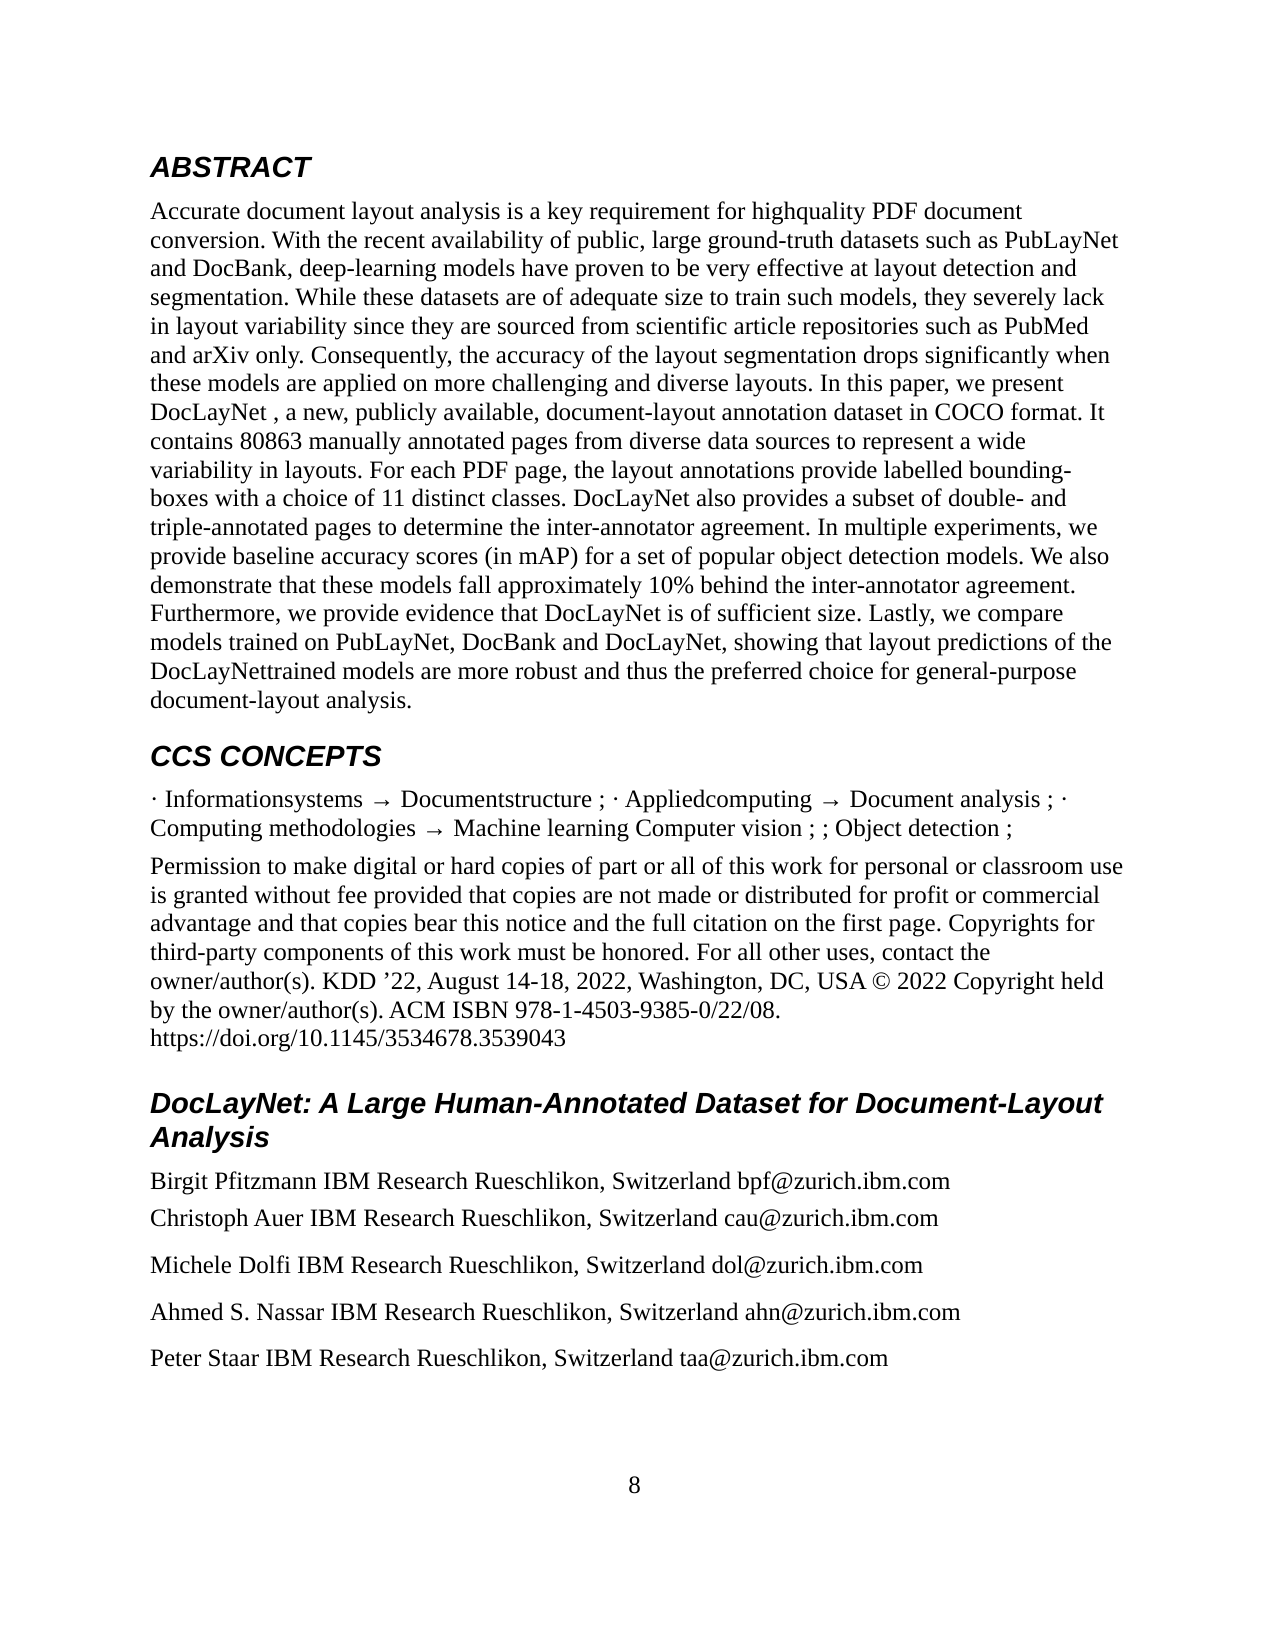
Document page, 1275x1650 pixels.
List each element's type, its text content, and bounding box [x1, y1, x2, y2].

text Ahmed S. Nassar IBM Research Rueschlikon, Switzerland ahn@zurich.ibm.com [150, 1297, 1125, 1326]
text Permission to make digital or hard copies of part or all of this work for personal or classroom use is granted without fee provided that copies are not made or distributed for profit or commercial advantage and that copies bear this notice and the full citation on the first page. Copyrights for third-party components of this work must be honored. For all other uses, contact the owner/author(s). KDD ’22, August 14-18, 2022, Washington, DC, USA © 2022 Copyright held by the owner/author(s). ACM ISBN 978-1-4503-9385-0/22/08. https://doi.org/10.1145/3534678.3539043 [150, 851, 1125, 1052]
text Birgit Pfitzmann IBM Research Rueschlikon, Switzerland bpf@zurich.ibm.com [150, 1166, 1125, 1194]
subtitle ABSTRACT [150, 150, 1125, 183]
text · Informationsystems → Documentstructure ; · Appliedcomputing → Document analysis ; · Computing methodologies → Machine learning Computer vision ; ; Object detection ; [150, 784, 1125, 842]
subtitle CCS CONCEPTS [150, 738, 1125, 772]
text Christoph Auer IBM Research Rueschlikon, Switzerland cau@zurich.ibm.com [150, 1203, 1125, 1232]
text Peter Staar IBM Research Rueschlikon, Switzerland taa@zurich.ibm.com [150, 1343, 1125, 1372]
text Michele Dolfi IBM Research Rueschlikon, Switzerland dol@zurich.ibm.com [150, 1250, 1125, 1279]
subtitle DocLayNet: A Large Human-Annotated Dataset for Document-Layout Analysis [150, 1086, 1125, 1153]
text Accurate document layout analysis is a key requirement for highquality PDF document conversion. With the recent availability of public, large ground-truth datasets such as PubLayNet and DocBank, deep-learning models have proven to be very effective at layout detection and segmentation. While these datasets are of adequate size to train such models, they severely lack in layout variability since they are sourced from scientific article repositories such as PubMed and arXiv only. Consequently, the accuracy of the layout segmentation drops significantly when these models are applied on more challenging and diverse layouts. In this paper, we present DocLayNet , a new, publicly available, document-layout annotation dataset in COCO format. It contains 80863 manually annotated pages from diverse data sources to represent a wide variability in layouts. For each PDF page, the layout annotations provide labelled bounding-boxes with a choice of 11 distinct classes. DocLayNet also provides a subset of double- and triple-annotated pages to determine the inter-annotator agreement. In multiple experiments, we provide baseline accuracy scores (in mAP) for a set of popular object detection models. We also demonstrate that these models fall approximately 10% behind the inter-annotator agreement. Furthermore, we provide evidence that DocLayNet is of sufficient size. Lastly, we compare models trained on PubLayNet, DocBank and DocLayNet, showing that layout predictions of the DocLayNettrained models are more robust and thus the preferred choice for general-purpose document-layout analysis. [150, 196, 1125, 713]
